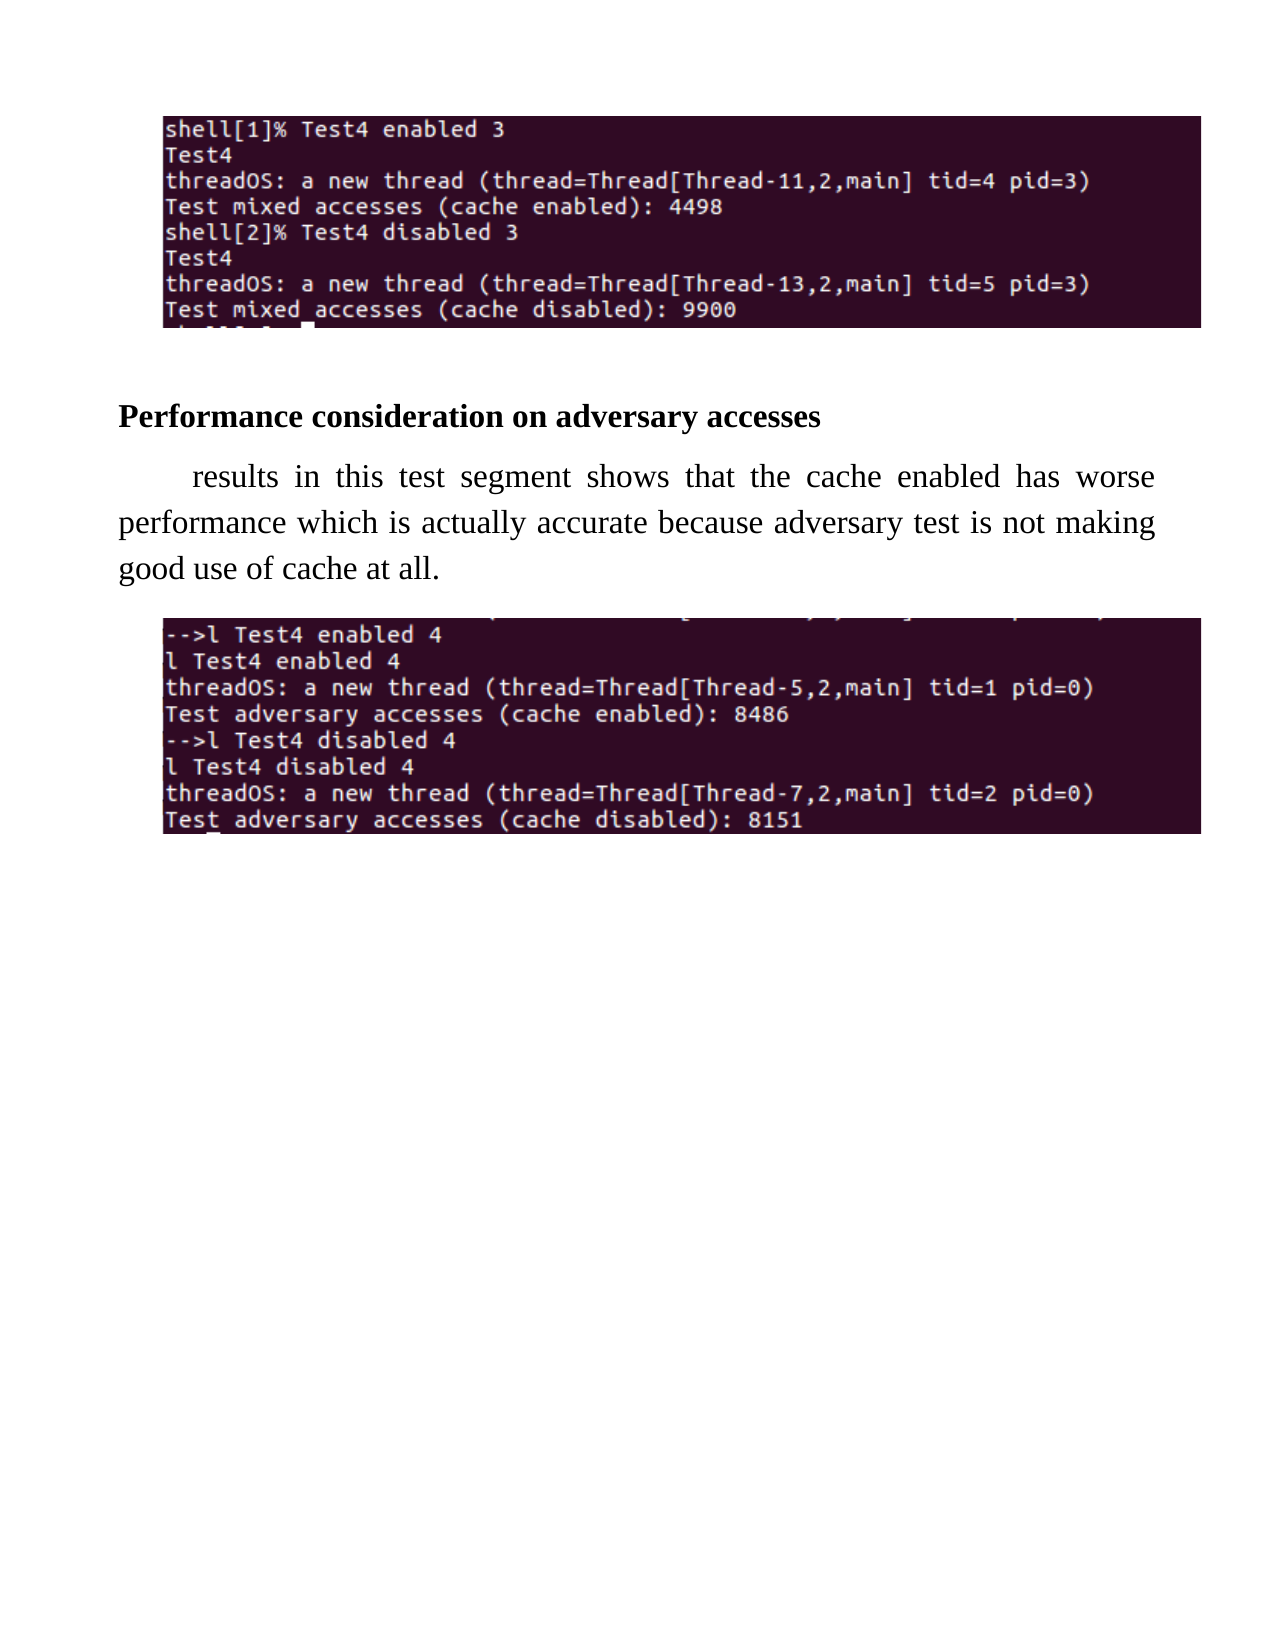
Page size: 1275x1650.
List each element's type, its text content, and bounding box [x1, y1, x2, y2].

text Performance consideration on adversary accesses [118, 396, 1157, 434]
text results in this test segment shows that the cache enabled has worse performance which is actually accurate because adversary test is not making good use of cache at all. [118, 457, 1157, 587]
picture [162, 116, 1202, 328]
picture [162, 618, 1202, 834]
